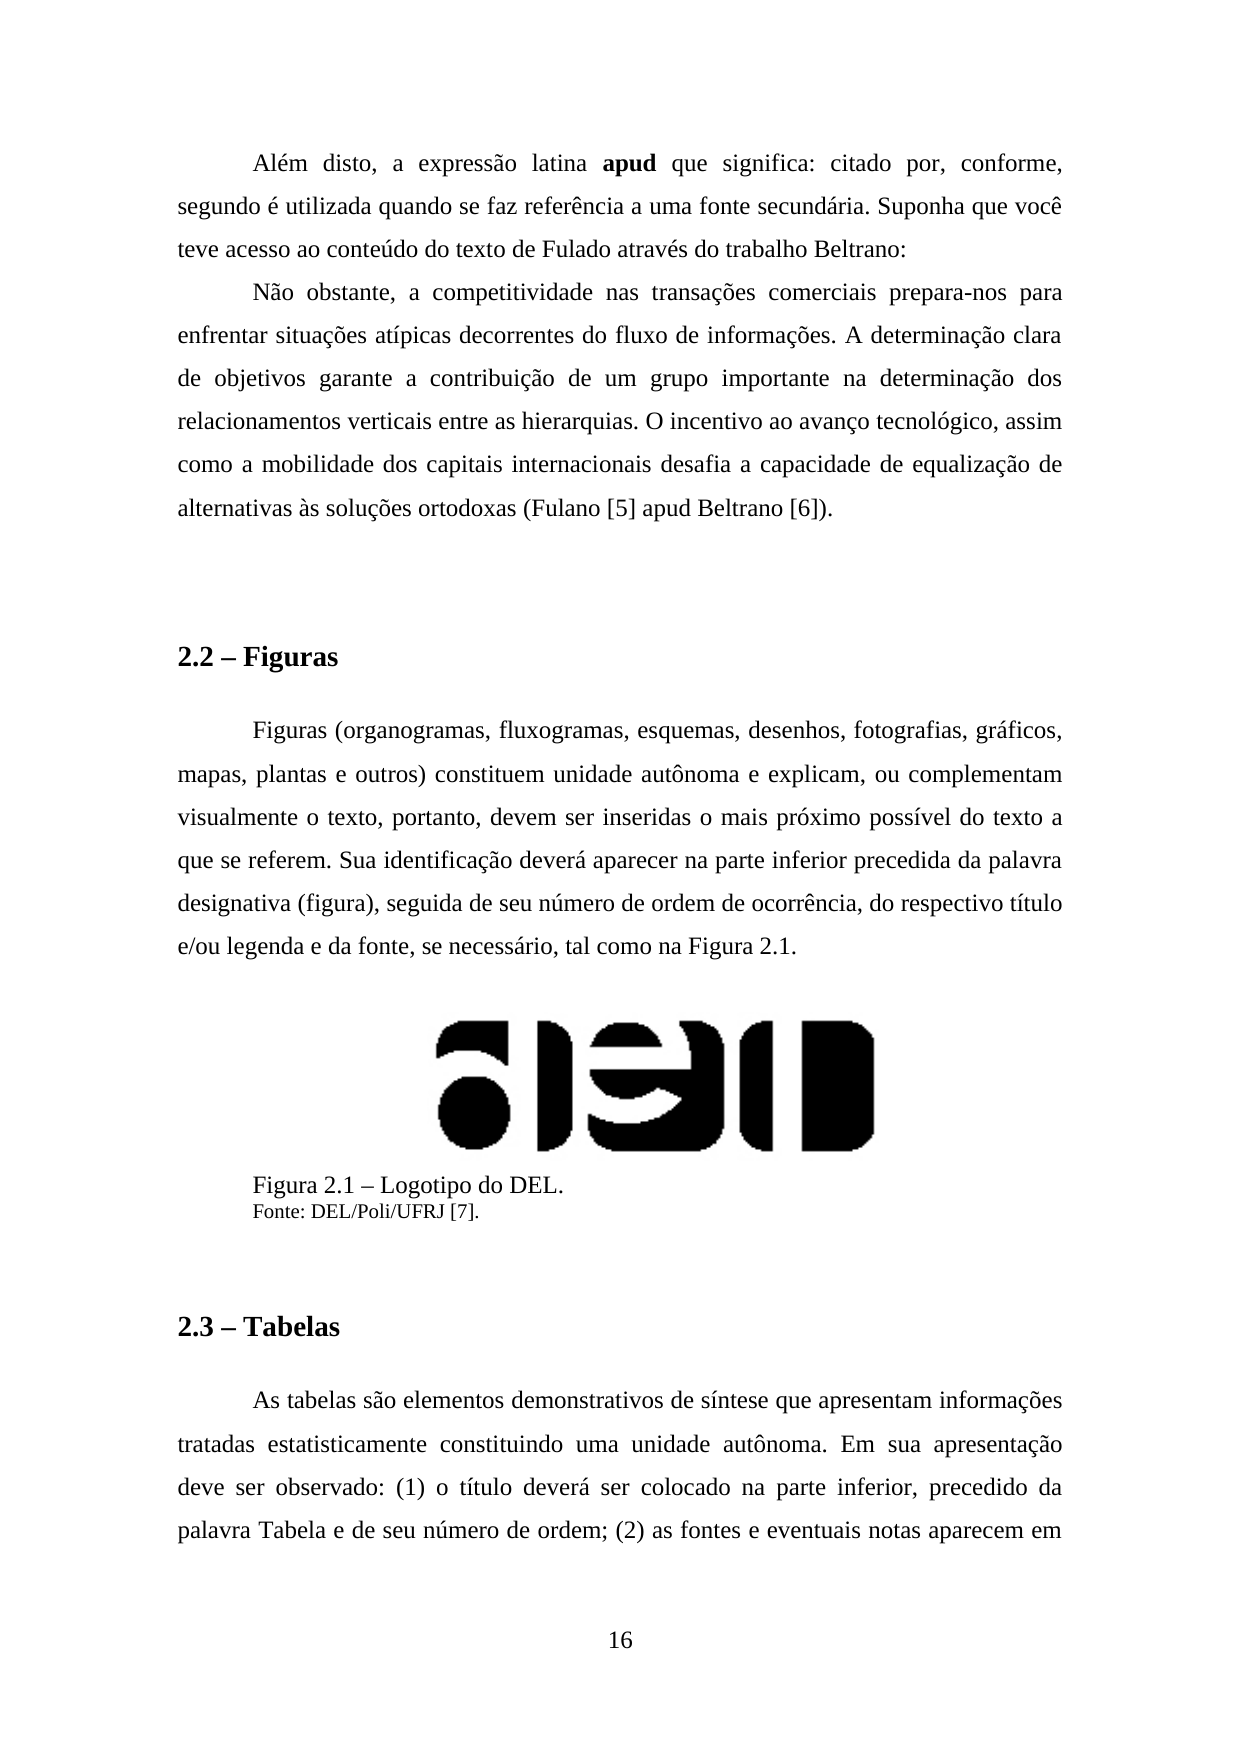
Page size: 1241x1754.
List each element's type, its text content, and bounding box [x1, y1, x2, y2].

text 2.3 – Tabelas [177, 1309, 1063, 1342]
picture [427, 1012, 888, 1161]
text Fonte: DEL/Poli/UFRJ [7]. [177, 1198, 1063, 1223]
text Não obstante, a competitividade nas transações comerciais prepara-nos para enfrentar situações atípicas decorrentes do fluxo de informações. A determinação clara de objetivos garante a contribuição de um grupo importante na determinação dos relacionamentos verticais entre as hierarquias. O incentivo ao avanço tecnológico, assim como a mobilidade dos capitais internacionais desafia a capacidade de equalização de alternativas às soluções ortodoxas (Fulano [5] apud Beltrano [6]). [177, 277, 1063, 521]
text 2.2 – Figuras [177, 639, 1063, 672]
text Figura 2.1 – Logotipo do DEL. [177, 1170, 1063, 1198]
text Figuras (organogramas, fluxogramas, esquemas, desenhos, fotografias, gráficos, mapas, plantas e outros) constituem unidade autônoma e explicam, ou complementam visualmente o texto, portanto, devem ser inseridas o mais próximo possível do texto a que se referem. Sua identificação deverá aparecer na parte inferior precedida da palavra designativa (figura), seguida de seu número de ordem de ocorrência, do respectivo título e/ou legenda e da fonte, se necessário, tal como na Figura 2.1. [177, 716, 1063, 960]
text Além disto, a expressão latina apud que significa: citado por, conforme, segundo é utilizada quando se faz referência a uma fonte secundária. Suponha que você teve acesso ao conteúdo do texto de Fulado através do trabalho Beltrano: [177, 148, 1063, 263]
text As tabelas são elementos demonstrativos de síntese que apresentam informações tratadas estatisticamente constituindo uma unidade autônoma. Em sua apresentação deve ser observado: (1) o título deverá ser colocado na parte inferior, precedido da palavra Tabela e de seu número de ordem; (2) as fontes e eventuais notas aparecem em [177, 1386, 1063, 1544]
